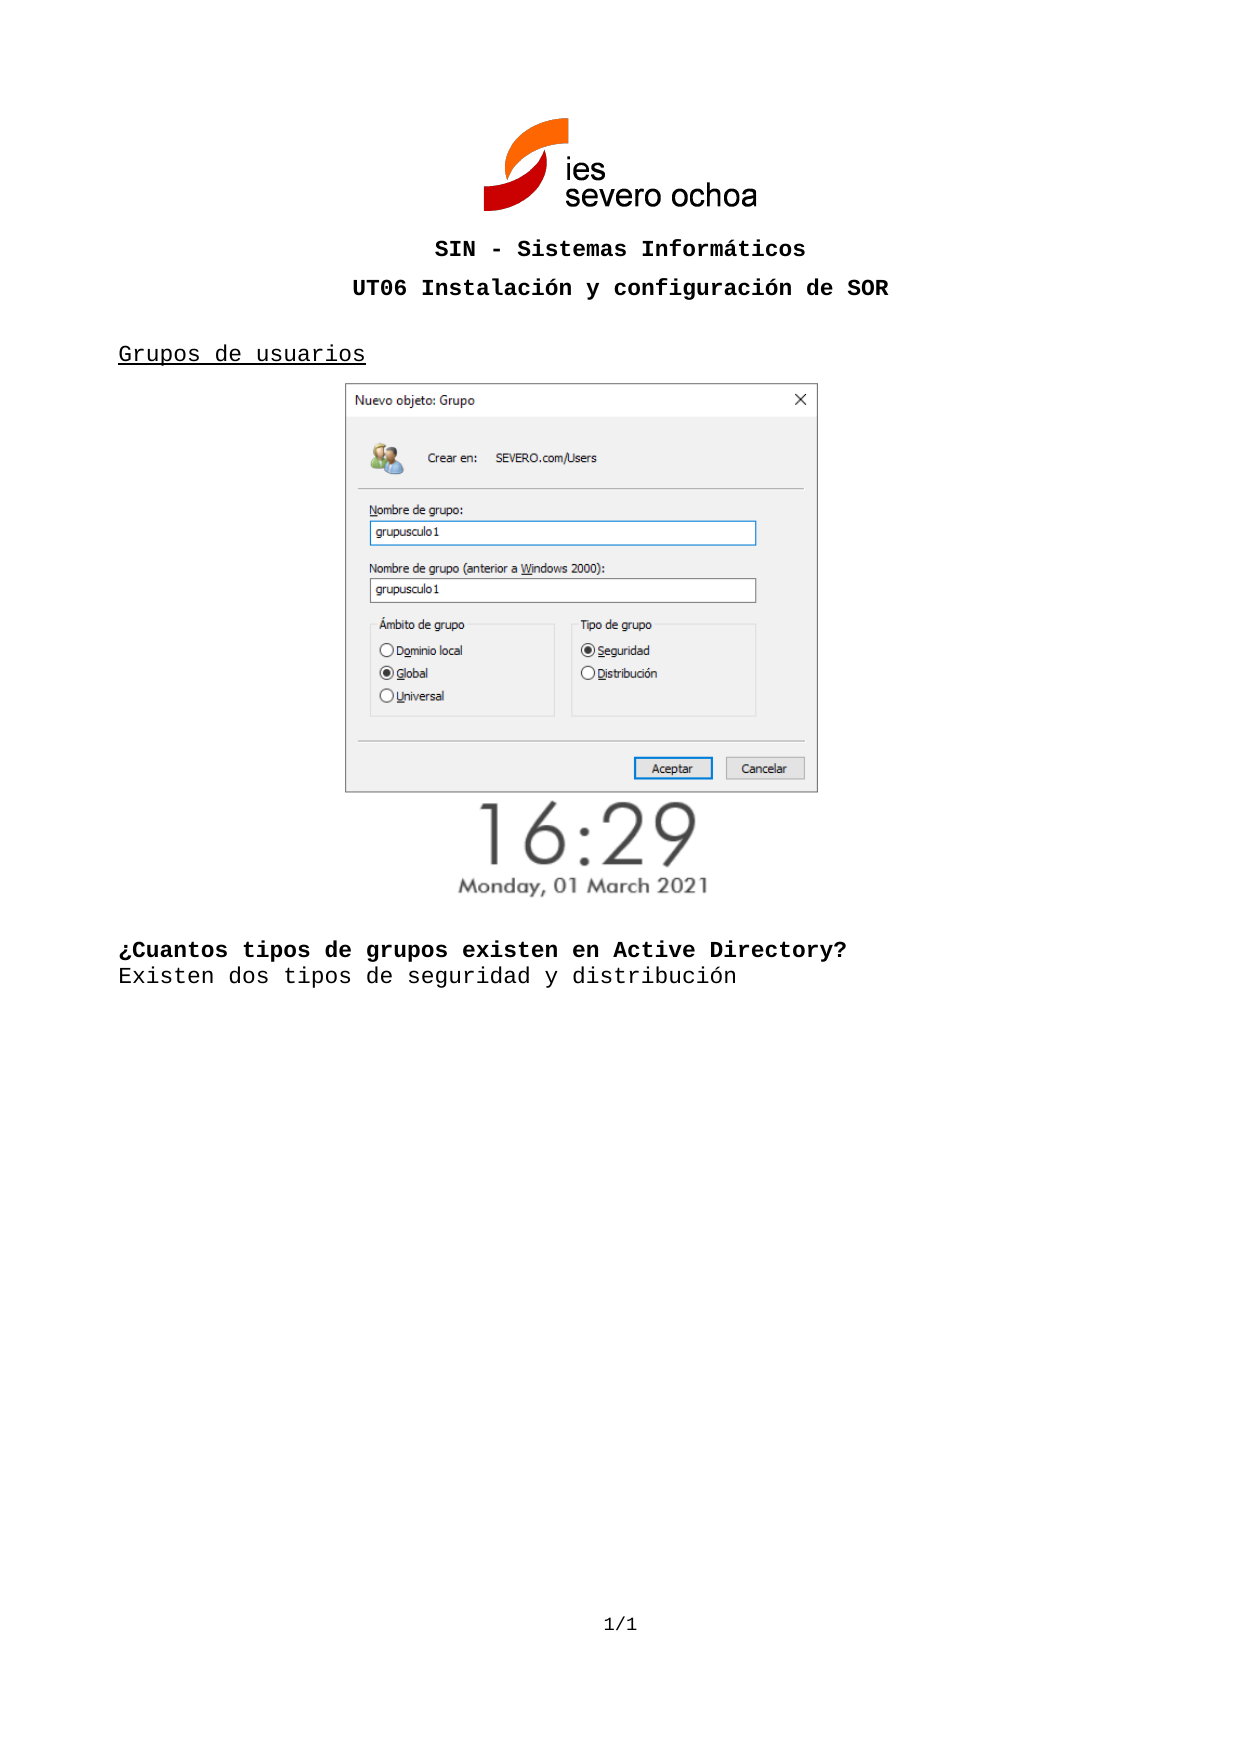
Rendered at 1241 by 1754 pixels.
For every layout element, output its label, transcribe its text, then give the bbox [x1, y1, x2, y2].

picture [344, 381, 818, 903]
picture [483, 118, 757, 211]
text ¿Cuantos tipos de grupos existen en Active Directory? [118, 939, 1122, 965]
text Existen dos tipos de seguridad y distribución [118, 965, 1122, 991]
text Grupos de usuarios [118, 342, 1122, 368]
